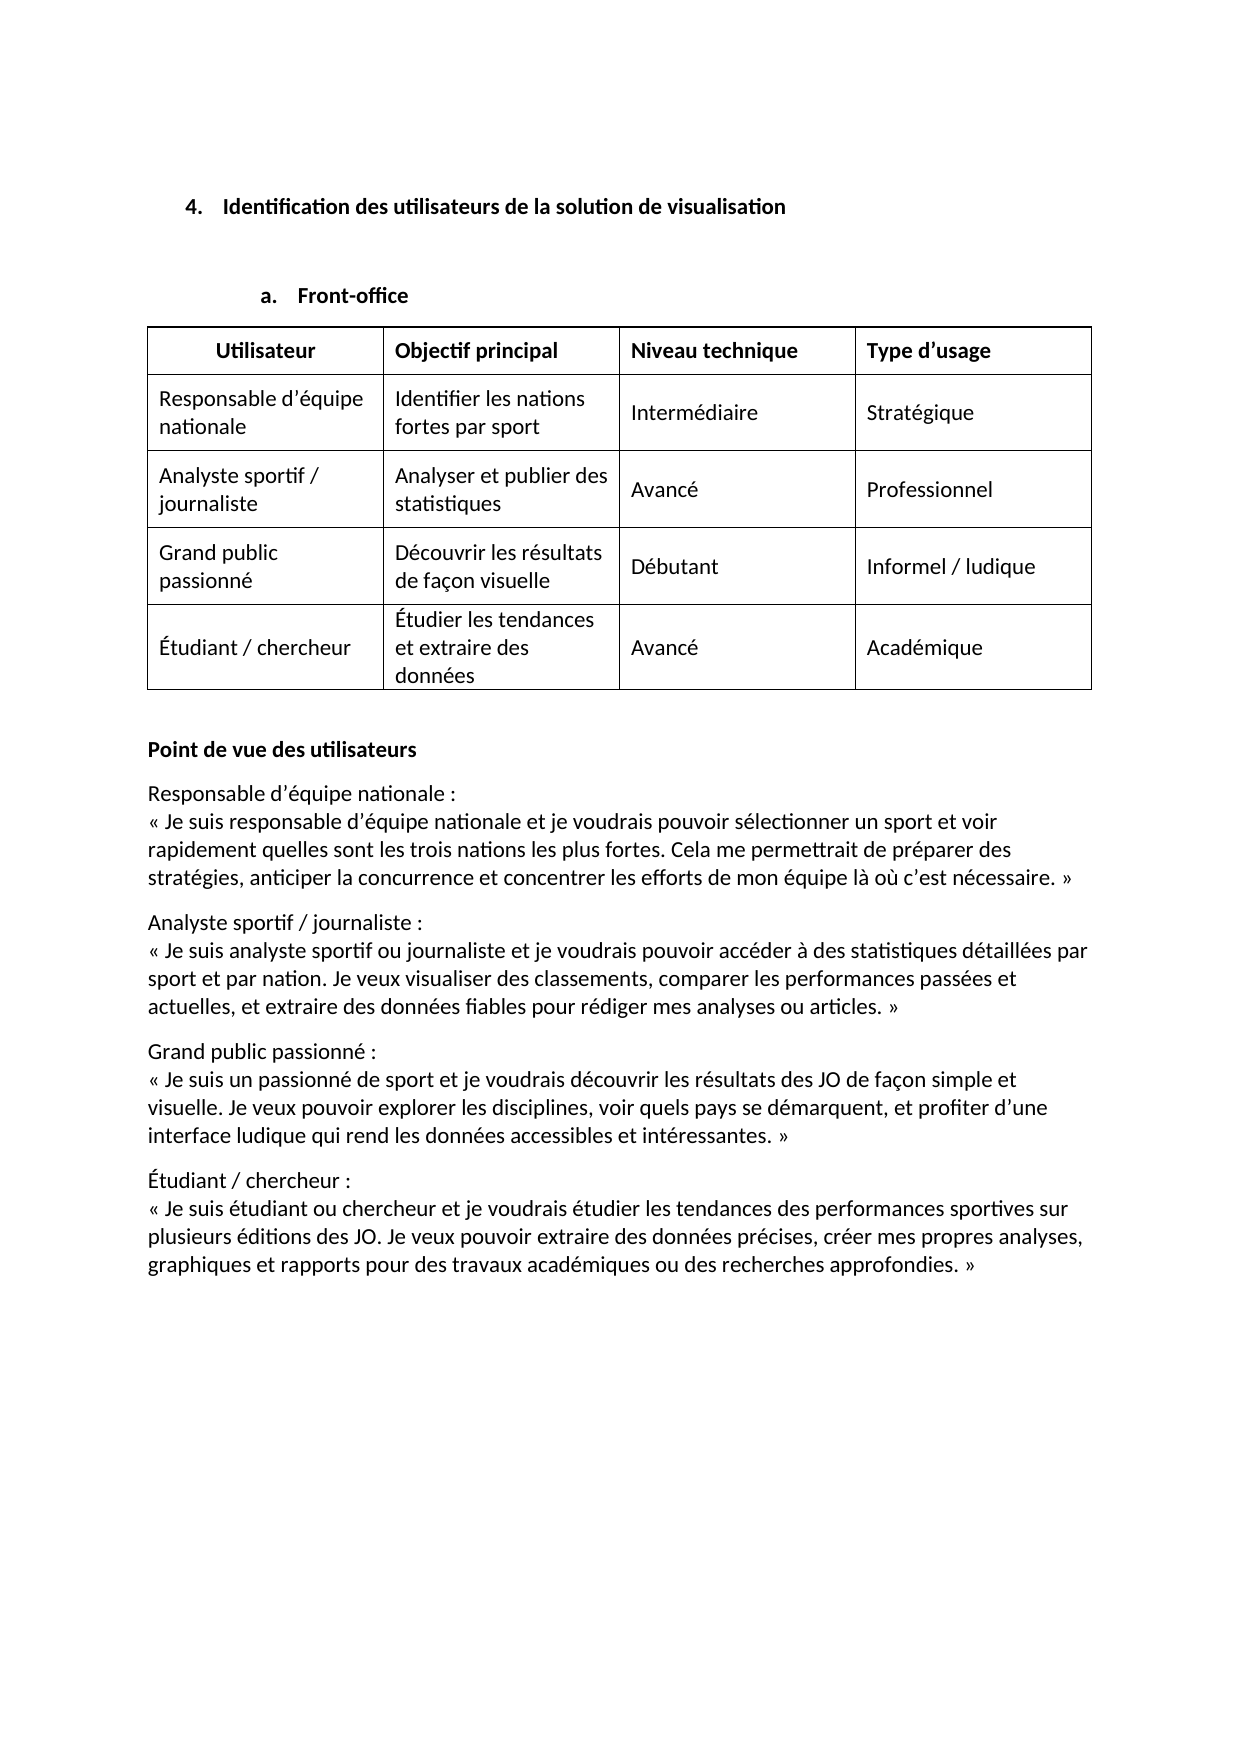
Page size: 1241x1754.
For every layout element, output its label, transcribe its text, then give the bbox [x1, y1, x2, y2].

table_cell Stratégique [856, 375, 1091, 450]
table_cell Analyser et publier des statistiques [384, 451, 619, 527]
table_cell Analyste sportif / journaliste [148, 451, 383, 527]
table_header Type d’usage [856, 328, 1091, 374]
table_cell Étudier les tendances et extraire des données [384, 605, 619, 689]
list Front-office [260, 282, 1093, 310]
text Étudiant / chercheur : « Je suis étudiant ou chercheur et je voudrais étudier les tendances des performances sportives sur plusieurs éditions des JO. Je veux pouvoir extraire des données précises, créer mes propres analyses, graphiques et rapports pour des travaux académiques ou des recherches approfondies. » [148, 1166, 1093, 1278]
table_cell Responsable d’équipe nationale [148, 375, 383, 450]
table_cell Débutant [620, 528, 855, 604]
list Identification des utilisateurs de la solution de visualisation [185, 192, 1093, 220]
table_cell Découvrir les résultats de façon visuelle [384, 528, 619, 604]
table_cell Informel / ludique [856, 528, 1091, 604]
text Grand public passionné : « Je suis un passionné de sport et je voudrais découvrir les résultats des JO de façon simple et visuelle. Je veux pouvoir explorer les disciplines, voir quels pays se démarquent, et profiter d’une interface ludique qui rend les données accessibles et intéressantes. » [148, 1037, 1093, 1149]
text Analyste sportif / journaliste : « Je suis analyste sportif ou journaliste et je voudrais pouvoir accéder à des statistiques détaillées par sport et par nation. Je veux visualiser des classements, comparer les performances passées et actuelles, et extraire des données fiables pour rédiger mes analyses ou articles. » [148, 908, 1093, 1020]
table_cell Avancé [620, 451, 855, 527]
table_cell Étudiant / chercheur [148, 605, 383, 689]
table_header Niveau technique [620, 328, 855, 374]
table_cell Professionnel [856, 451, 1091, 527]
table_header Objectif principal [384, 328, 619, 374]
table_header Utilisateur [148, 328, 383, 374]
table_cell Intermédiaire [620, 375, 855, 450]
table_cell Identifier les nations fortes par sport [384, 375, 619, 450]
table_cell Avancé [620, 605, 855, 689]
table_cell Académique [856, 605, 1091, 689]
text Point de vue des utilisateurs [148, 735, 1093, 763]
table_cell Grand public passionné [148, 528, 383, 604]
text Responsable d’équipe nationale : « Je suis responsable d’équipe nationale et je voudrais pouvoir sélectionner un sport et voir rapidement quelles sont les trois nations les plus fortes. Cela me permettrait de préparer des stratégies, anticiper la concurrence et concentrer les efforts de mon équipe là où c’est nécessaire. » [148, 779, 1093, 892]
